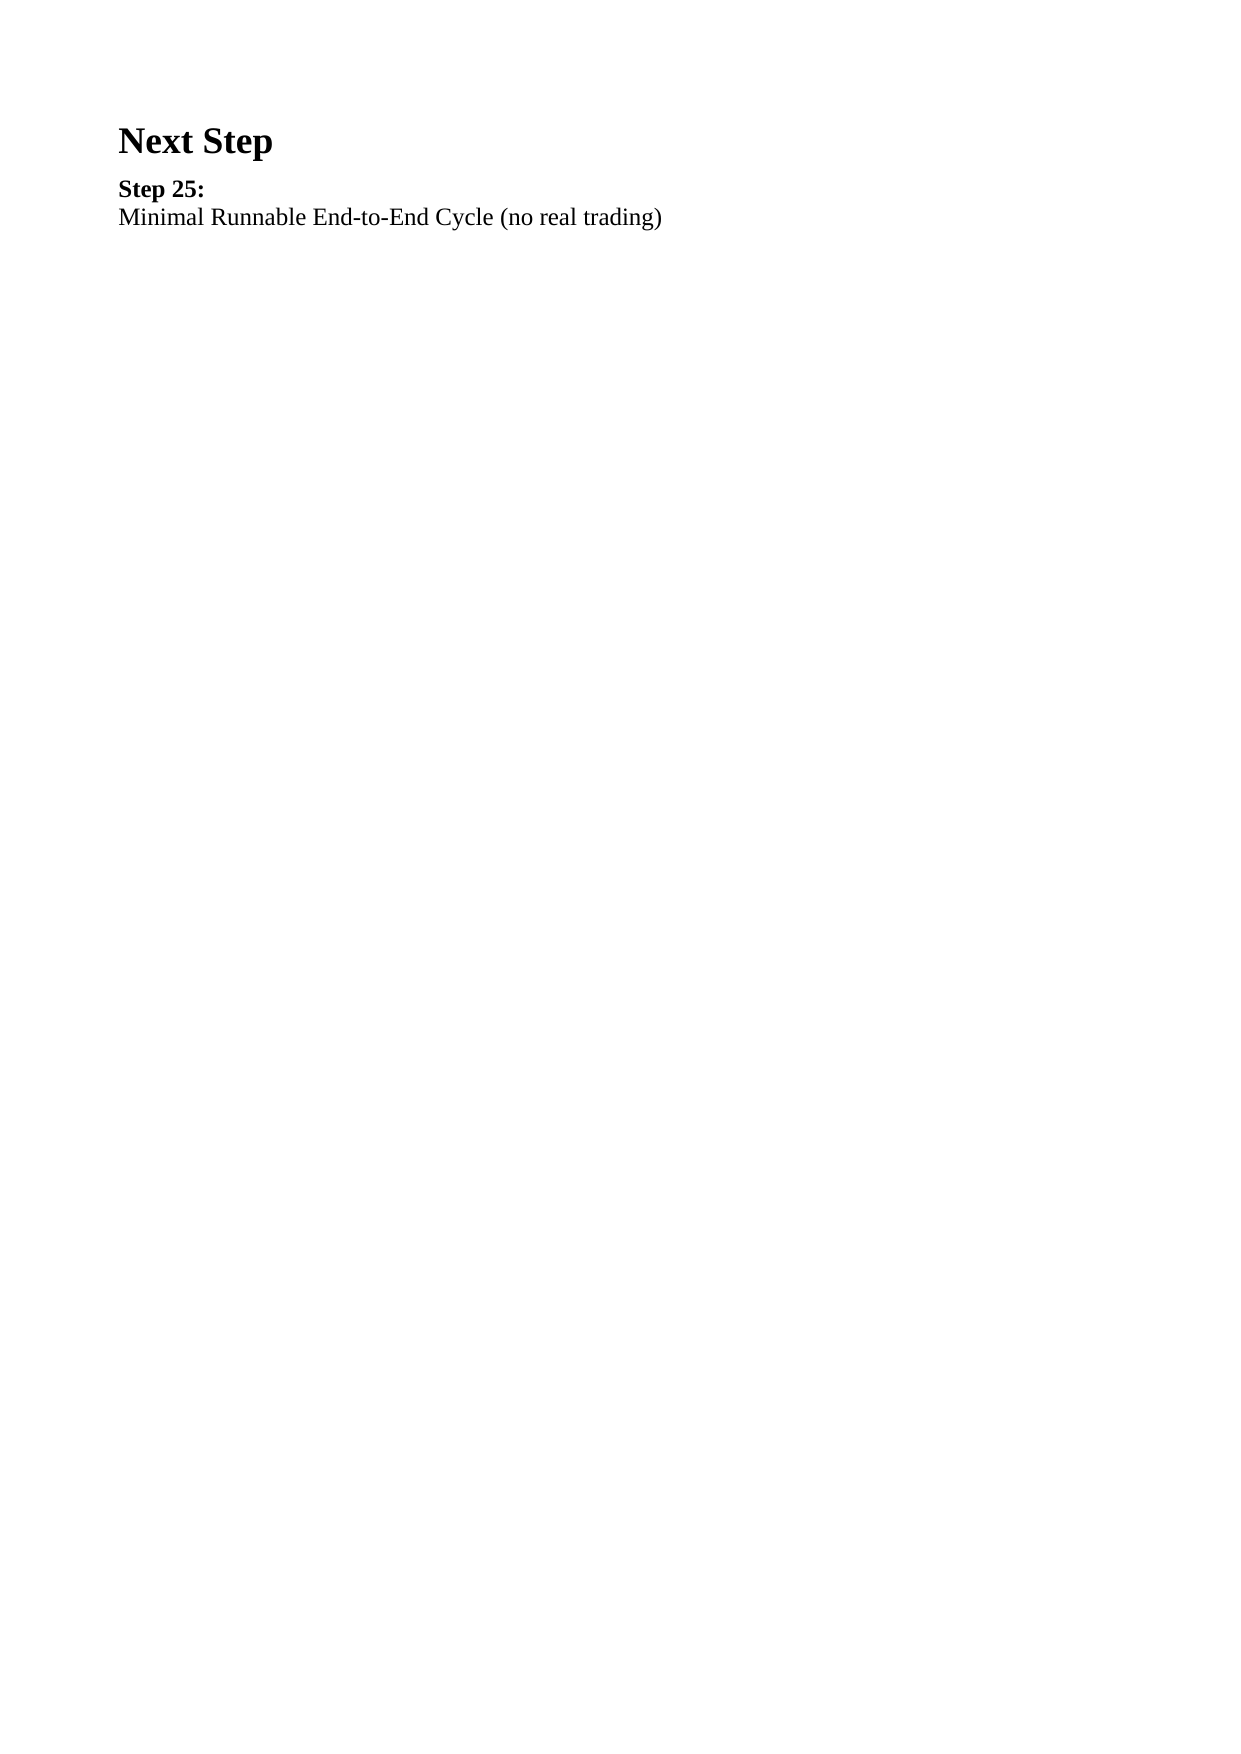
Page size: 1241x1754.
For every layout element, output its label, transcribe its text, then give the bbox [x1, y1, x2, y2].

subtitle Next Step [118, 118, 1122, 161]
text Step 25: Minimal Runnable End-to-End Cycle (no real trading) [118, 174, 1122, 231]
